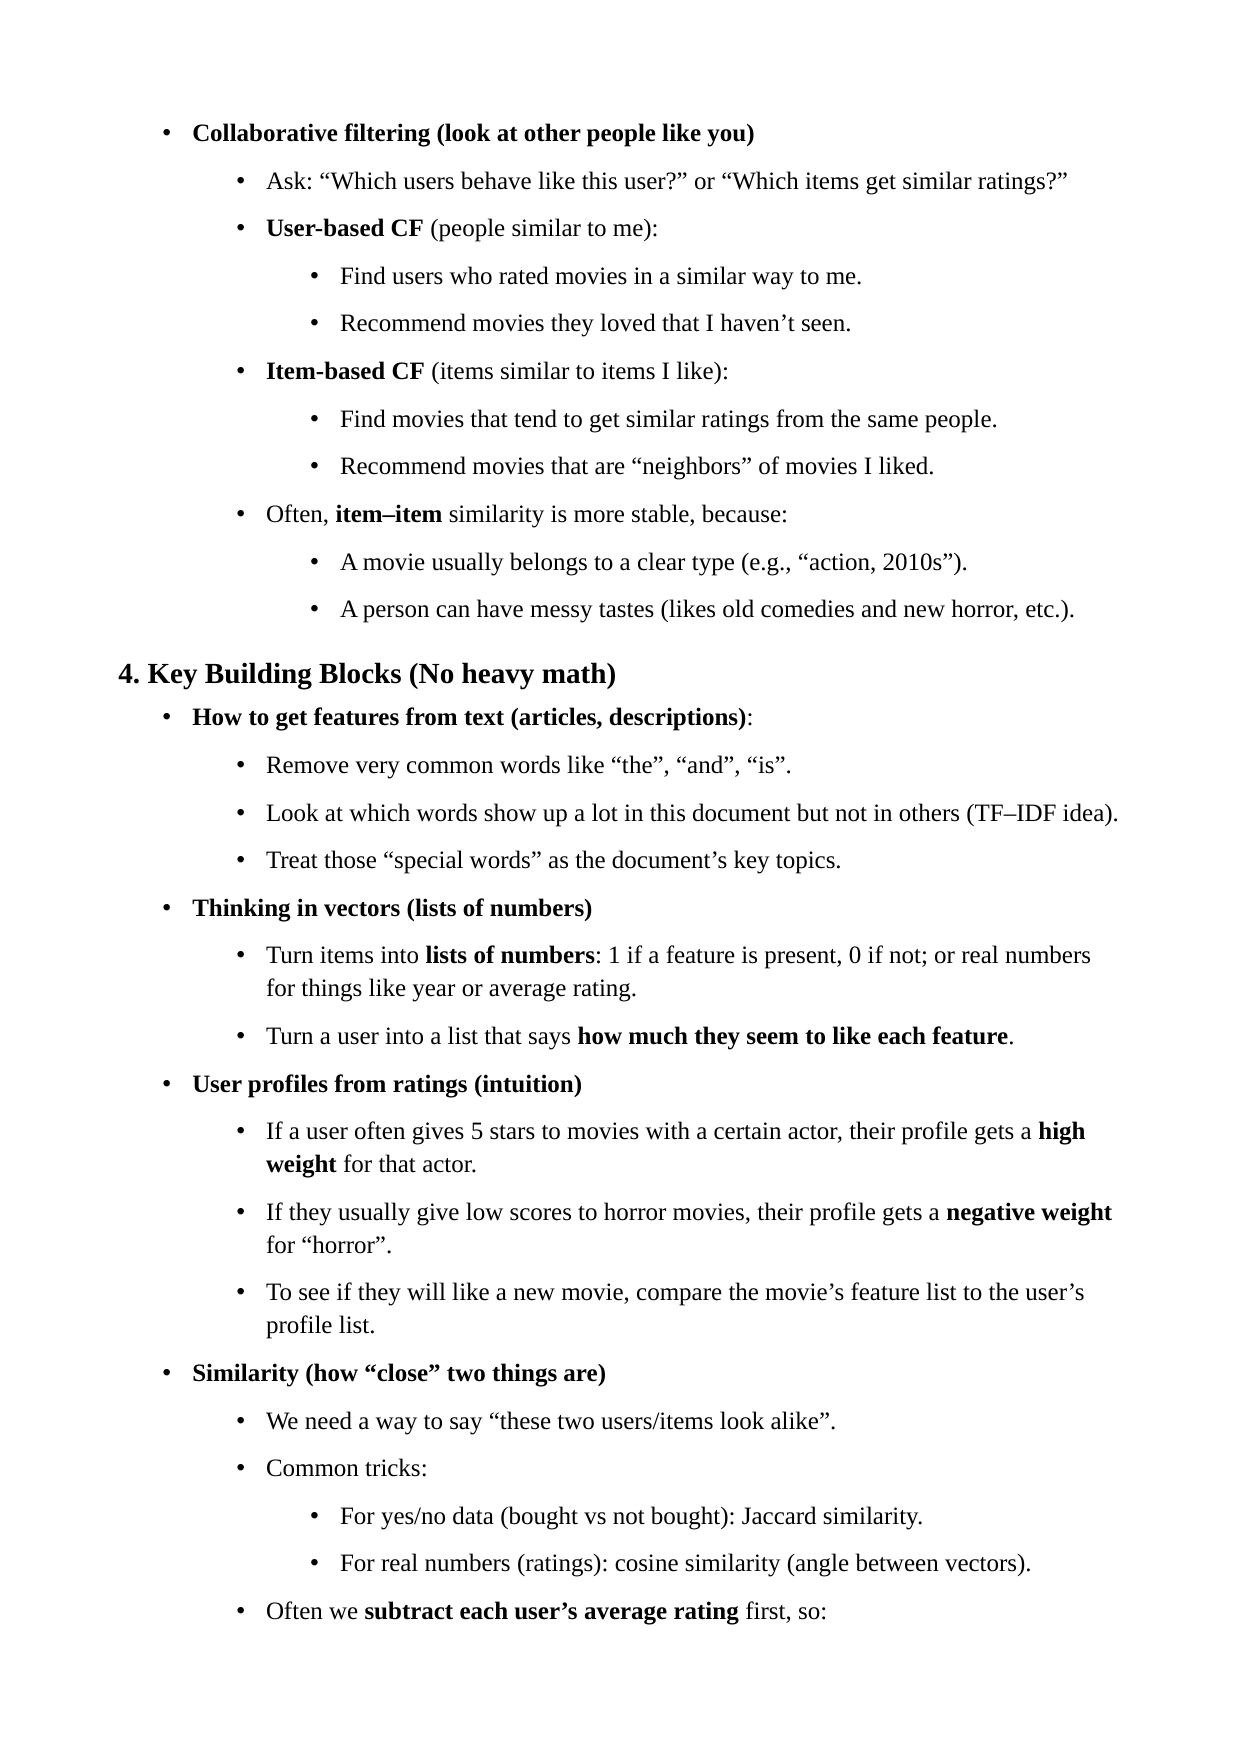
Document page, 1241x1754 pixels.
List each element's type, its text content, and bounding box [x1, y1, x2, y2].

list A person can have messy tastes (likes old comedies and new horror, etc.). [310, 594, 1122, 623]
list Thinking in vectors (lists of numbers) [162, 893, 1122, 922]
list Item-based CF (items similar to items I like): [236, 356, 1122, 385]
list Turn a user into a list that says how much they seem to like each feature. [236, 1021, 1122, 1050]
list Turn items into lists of numbers: 1 if a feature is present, 0 if not; or real numbers for things like year or average rating. [236, 940, 1122, 1002]
list We need a way to say “these two users/items look alike”. [236, 1406, 1122, 1434]
list Treat those “special words” as the document’s key topics. [236, 845, 1122, 874]
list Similarity (how “close” two things are) [162, 1358, 1122, 1387]
list Find movies that tend to get similar ratings from the same people. [310, 404, 1122, 432]
list Remove very common words like “the”, “and”, “is”. [236, 750, 1122, 779]
subtitle 4. Key Building Blocks (No heavy math) [118, 656, 1122, 690]
list Common tricks: [236, 1453, 1122, 1482]
list User-based CF (people similar to me): [236, 213, 1122, 242]
list If they usually give low scores to horror movies, their profile gets a negative weight for “horror”. [236, 1197, 1122, 1259]
list User profiles from ratings (intuition) [162, 1069, 1122, 1097]
list A movie usually belongs to a clear type (e.g., “action, 2010s”). [310, 547, 1122, 575]
list How to get features from text (articles, descriptions): [162, 702, 1122, 731]
list For real numbers (ratings): cosine similarity (angle between vectors). [310, 1548, 1122, 1577]
list Recommend movies they loved that I haven’t seen. [310, 308, 1122, 337]
list Look at which words show up a lot in this document but not in others (TF–IDF idea). [236, 798, 1122, 826]
list Collaborative filtering (look at other people like you) [162, 118, 1122, 147]
list To see if they will like a new movie, compare the movie’s feature list to the user’s profile list. [236, 1277, 1122, 1339]
list Ask: “Which users behave like this user?” or “Which items get similar ratings?” [236, 166, 1122, 194]
list If a user often gives 5 stars to movies with a certain actor, their profile gets a high weight for that actor. [236, 1116, 1122, 1178]
list Find users who rated movies in a similar way to me. [310, 261, 1122, 290]
list Often, item–item similarity is more stable, because: [236, 499, 1122, 528]
list Recommend movies that are “neighbors” of movies I liked. [310, 451, 1122, 480]
list Often we subtract each user’s average rating first, so: [236, 1596, 1122, 1625]
list For yes/no data (bought vs not bought): Jaccard similarity. [310, 1501, 1122, 1530]
